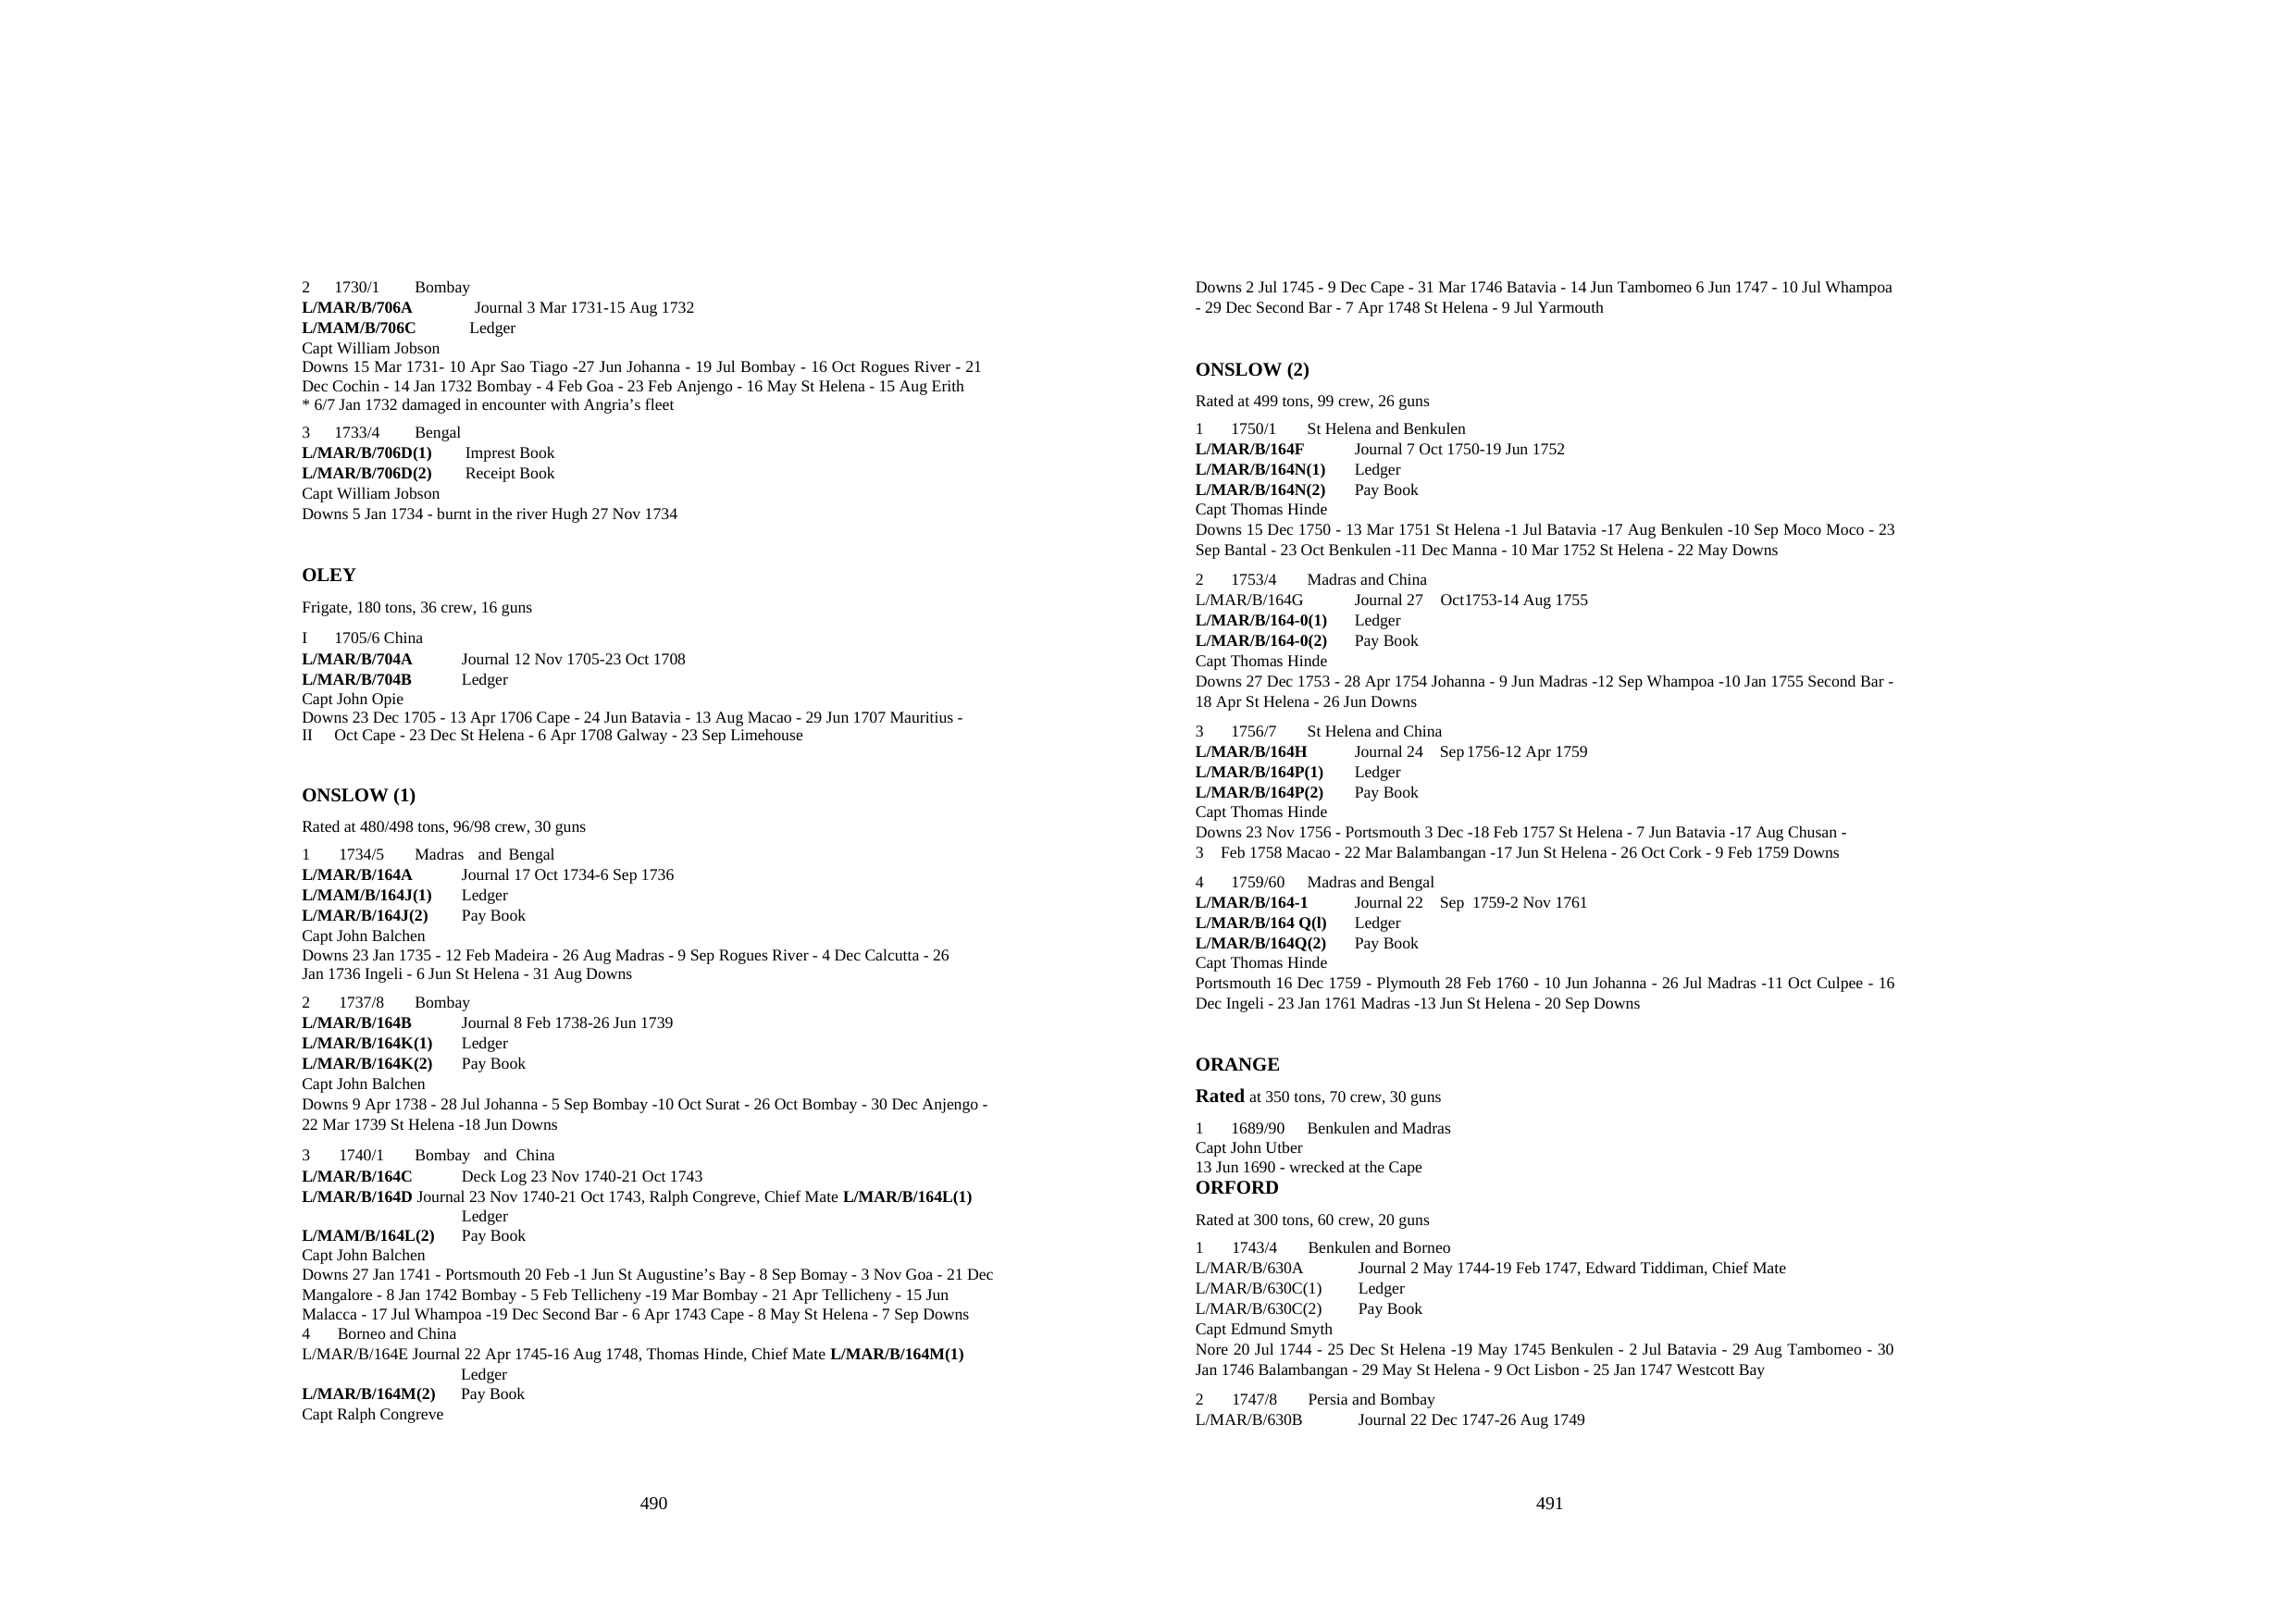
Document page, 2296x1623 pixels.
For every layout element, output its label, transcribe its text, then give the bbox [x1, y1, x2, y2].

text Capt John Balchen [302, 1073, 1002, 1094]
text L/MAR/B/164Q(2) Pay Book [1196, 932, 1896, 952]
text Downs 15 Mar 1731- 10 Apr Sao Tiago -27 Jun Johanna - 19 Jul Bombay - 16 Oct Rogues River - 21 Dec Cochin - 14 Jan 1732 Bombay - 4 Feb Goa - 23 Feb Anjengo - 16 May St Helena - 15 Aug Erith [302, 357, 983, 395]
text Nore 20 Jul 1744 - 25 Dec St Helena -19 May 1745 Benkulen - 2 Jul Batavia - 29 Aug Tambomeo - 30 Jan 1746 Balambangan - 29 May St Helena - 9 Oct Lisbon - 25 Jan 1747 Westcott Bay [1196, 1339, 1896, 1380]
text Downs 23 Nov 1756 - Portsmouth 3 Dec -18 Feb 1757 St Helena - 7 Jun Batavia -17 Aug Chusan - [1196, 822, 1896, 842]
text L/MAR/B/164B Journal 8 Feb 1738-26 Jun 1739 [302, 1012, 1002, 1033]
text L/MAR/B/164N(1) Ledger [1196, 459, 1896, 479]
text Capt John Balchen [302, 925, 1002, 946]
text L/MAR/B/630B Journal 22 Dec 1747-26 Aug 1749 [1196, 1409, 1896, 1430]
text L/MAR/B/164P(1) Ledger [1196, 762, 1896, 782]
text L/MAR/B/164J(2) Pay Book [302, 905, 1002, 925]
text L/MAR/B/164K(2) Pay Book [302, 1053, 1002, 1073]
list 1747/8 Persia and Bombay [1196, 1389, 1896, 1409]
text L/MAR/B/164N(2) Pay Book [1196, 479, 1896, 499]
text 13 Jun 1690 - wrecked at the Cape [1196, 1158, 1896, 1177]
list 1730/1 Bombay [302, 277, 1002, 297]
text Downs 15 Dec 1750 - 13 Mar 1751 St Helena -1 Jul Batavia -17 Aug Benkulen -10 Sep Moco Moco - 23 Sep Bantal - 23 Oct Benkulen -11 Dec Manna - 10 Mar 1752 St Helena - 22 May Downs [1196, 519, 1896, 560]
list 1689/90 Benkulen and Madras [1196, 1118, 1896, 1137]
list 1705/6 China [302, 619, 1002, 650]
text Rated at 300 tons, 60 crew, 20 guns [1196, 1210, 1896, 1229]
text L/MAR/B/704A Journal 12 Nov 1705-23 Oct 1708 [302, 650, 1002, 669]
text L/MAR/B/164H Journal 24 Sep 1756-12 Apr 1759 [1196, 741, 1896, 762]
text Downs 2 Jul 1745 - 9 Dec Cape - 31 Mar 1746 Batavia - 14 Jun Tambomeo 6 Jun 1747 - 10 Jul Whampoa - 29 Dec Second Bar - 7 Apr 1748 St Helena - 9 Jul Yarmouth [1196, 277, 1896, 317]
text Capt Thomas Hinde [1196, 801, 1896, 822]
text L/MAR/B/164 Q(l) Ledger [1196, 912, 1896, 932]
text Capt Edmund Smyth [1196, 1318, 1896, 1339]
text L/MAR/B/164E Journal 22 Apr 1745-16 Aug 1748, Thomas Hinde, Chief Mate L/MAR/B/164M(1) Ledger [302, 1344, 1002, 1384]
text Downs 5 Jan 1734 - burnt in the river Hugh 27 Nov 1734 [302, 502, 1002, 524]
text Capt John Balchen [302, 1245, 1002, 1265]
text Capt William Jobson [302, 483, 1002, 502]
text Downs 23 Jan 1735 - 12 Feb Madeira - 26 Aug Madras - 9 Sep Rogues River - 4 Dec Calcutta - 26 Jan 1736 Ingeli - 6 Jun St Helena - 31 Aug Downs [302, 946, 1002, 984]
text L/MAR/B/164A Journal 17 Oct 1734-6 Sep 1736 [302, 864, 1002, 885]
text L/MAR/B/706A Journal 3 Mar 1731-15 Aug 1732 [302, 297, 1002, 317]
text L/MAM/B/164J(1) Ledger [302, 885, 1002, 905]
list 1750/1 St Helena and Benkulen [1196, 418, 1896, 439]
text L/MAR/B/630C(1) Ledger [1196, 1278, 1896, 1298]
text L/MAR/B/164-0(2) Pay Book [1196, 630, 1896, 650]
text Capt Thomas Hinde [1196, 952, 1896, 973]
list 1733/4 Bengal [302, 422, 1002, 442]
list 1743/4 Benkulen and Borneo [1196, 1237, 1896, 1258]
text L/MAR/B/706D(1) Imprest Book [302, 442, 1002, 462]
text L/MAM/B/164L(2) Pay Book [302, 1225, 1002, 1245]
subtitle ORFORD [1196, 1177, 1896, 1198]
text L/MAR/B/630A Journal 2 May 1744-19 Feb 1747, Edward Tiddiman, Chief Mate [1196, 1258, 1896, 1278]
text Capt William Jobson [302, 338, 1002, 357]
text L/MAR/B/706D(2) Receipt Book [302, 462, 1002, 483]
text L/MAR/B/164D Journal 23 Nov 1740-21 Oct 1743, Ralph Congreve, Chief Mate L/MAR/B/164L(1) Ledger [302, 1186, 1002, 1225]
list 1734/5 Madras and Bengal [302, 844, 1002, 864]
text L/MAR/B/164F Journal 7 Oct 1750-19 Jun 1752 [1196, 439, 1896, 459]
text L/MAR/B/704B Ledger [302, 669, 1002, 688]
text Rated at 350 tons, 70 crew, 30 guns [1196, 1085, 1896, 1107]
text Capt Thomas Hinde [1196, 650, 1896, 671]
text Portsmouth 16 Dec 1759 - Plymouth 28 Feb 1760 - 10 Jun Johanna - 26 Jul Madras -11 Oct Culpee - 16 Dec Ingeli - 23 Jan 1761 Madras -13 Jun St Helena - 20 Sep Downs [1196, 973, 1896, 1012]
text L/MAM/B/706C Ledger [302, 317, 1002, 338]
text Frigate, 180 tons, 36 crew, 16 guns [302, 588, 1002, 619]
list 1753/4 Madras and China [1196, 569, 1896, 589]
text ORANGE [1196, 1054, 1896, 1075]
text Capt Thomas Hinde [1196, 499, 1896, 519]
text Capt John Utber [1196, 1137, 1896, 1158]
text L/MAR/B/164M(2) Pay Book [302, 1384, 1002, 1404]
text Capt John Opie [302, 688, 1002, 708]
text L/MAR/B/164C Deck Log 23 Nov 1740-21 Oct 1743 [302, 1165, 1002, 1186]
text Downs 27 Jan 1741 - Portsmouth 20 Feb -1 Jun St Augustine’s Bay - 8 Sep Bomay - 3 Nov Goa - 21 Dec Mangalore - 8 Jan 1742 Bombay - 5 Feb Tellicheny -19 Mar Bombay - 21 Apr Tellicheny - 15 Jun Malacca - 17 Jul Whampoa -19 Dec Second Bar - 6 Apr 1743 Cape - 8 May St Helena - 7 Sep Downs [302, 1265, 1002, 1323]
list 1759/60 Madras and Bengal [1196, 872, 1896, 892]
list 1740/1 Bombay and China [302, 1144, 1002, 1165]
list 1756/7 St Helena and China [1196, 721, 1896, 741]
text L/MAR/B/164-0(1) Ledger [1196, 610, 1896, 630]
list Borneo and China [302, 1323, 1002, 1344]
text * 6/7 Jan 1732 damaged in encounter with Angria’s fleet [302, 395, 1002, 414]
list 1737/8 Bombay [302, 992, 1002, 1012]
text L/MAR/B/630C(2) Pay Book [1196, 1298, 1896, 1318]
text L/MAR/B/164G Journal 27 Oct 1753-14 Aug 1755 [1196, 589, 1896, 610]
text Rated at 480/498 tons, 96/98 crew, 30 guns [302, 818, 1002, 836]
list Feb 1758 Macao - 22 Mar Balambangan -17 Jun St Helena - 26 Oct Cork - 9 Feb 1759 Downs [1196, 842, 1896, 862]
text L/MAR/B/164-1 Journal 22 Sep 1759-2 Nov 1761 [1196, 892, 1896, 912]
text L/MAR/B/164P(2) Pay Book [1196, 782, 1896, 801]
text Rated at 499 tons, 99 crew, 26 guns [1196, 392, 1896, 411]
text Downs 9 Apr 1738 - 28 Jul Johanna - 5 Sep Bombay -10 Oct Surat - 26 Oct Bombay - 30 Dec Anjengo - 22 Mar 1739 St Helena -18 Jun Downs [302, 1094, 1002, 1134]
subtitle ONSLOW (2) [1196, 359, 1896, 380]
text Downs 27 Dec 1753 - 28 Apr 1754 Johanna - 9 Jun Madras -12 Sep Whampoa -10 Jan 1755 Second Bar -18 Apr St Helena - 26 Jun Downs [1196, 671, 1896, 712]
subtitle OLEY [302, 558, 1002, 588]
list Oct Cape - 23 Dec St Helena - 6 Apr 1708 Galway - 23 Sep Limehouse [302, 726, 1002, 744]
text L/MAR/B/164K(1) Ledger [302, 1033, 1002, 1053]
text Capt Ralph Congreve [302, 1404, 1002, 1424]
subtitle ONSLOW (1) [302, 785, 1002, 806]
text Downs 23 Dec 1705 - 13 Apr 1706 Cape - 24 Jun Batavia - 13 Aug Macao - 29 Jun 1707 Mauritius - [302, 708, 1002, 726]
